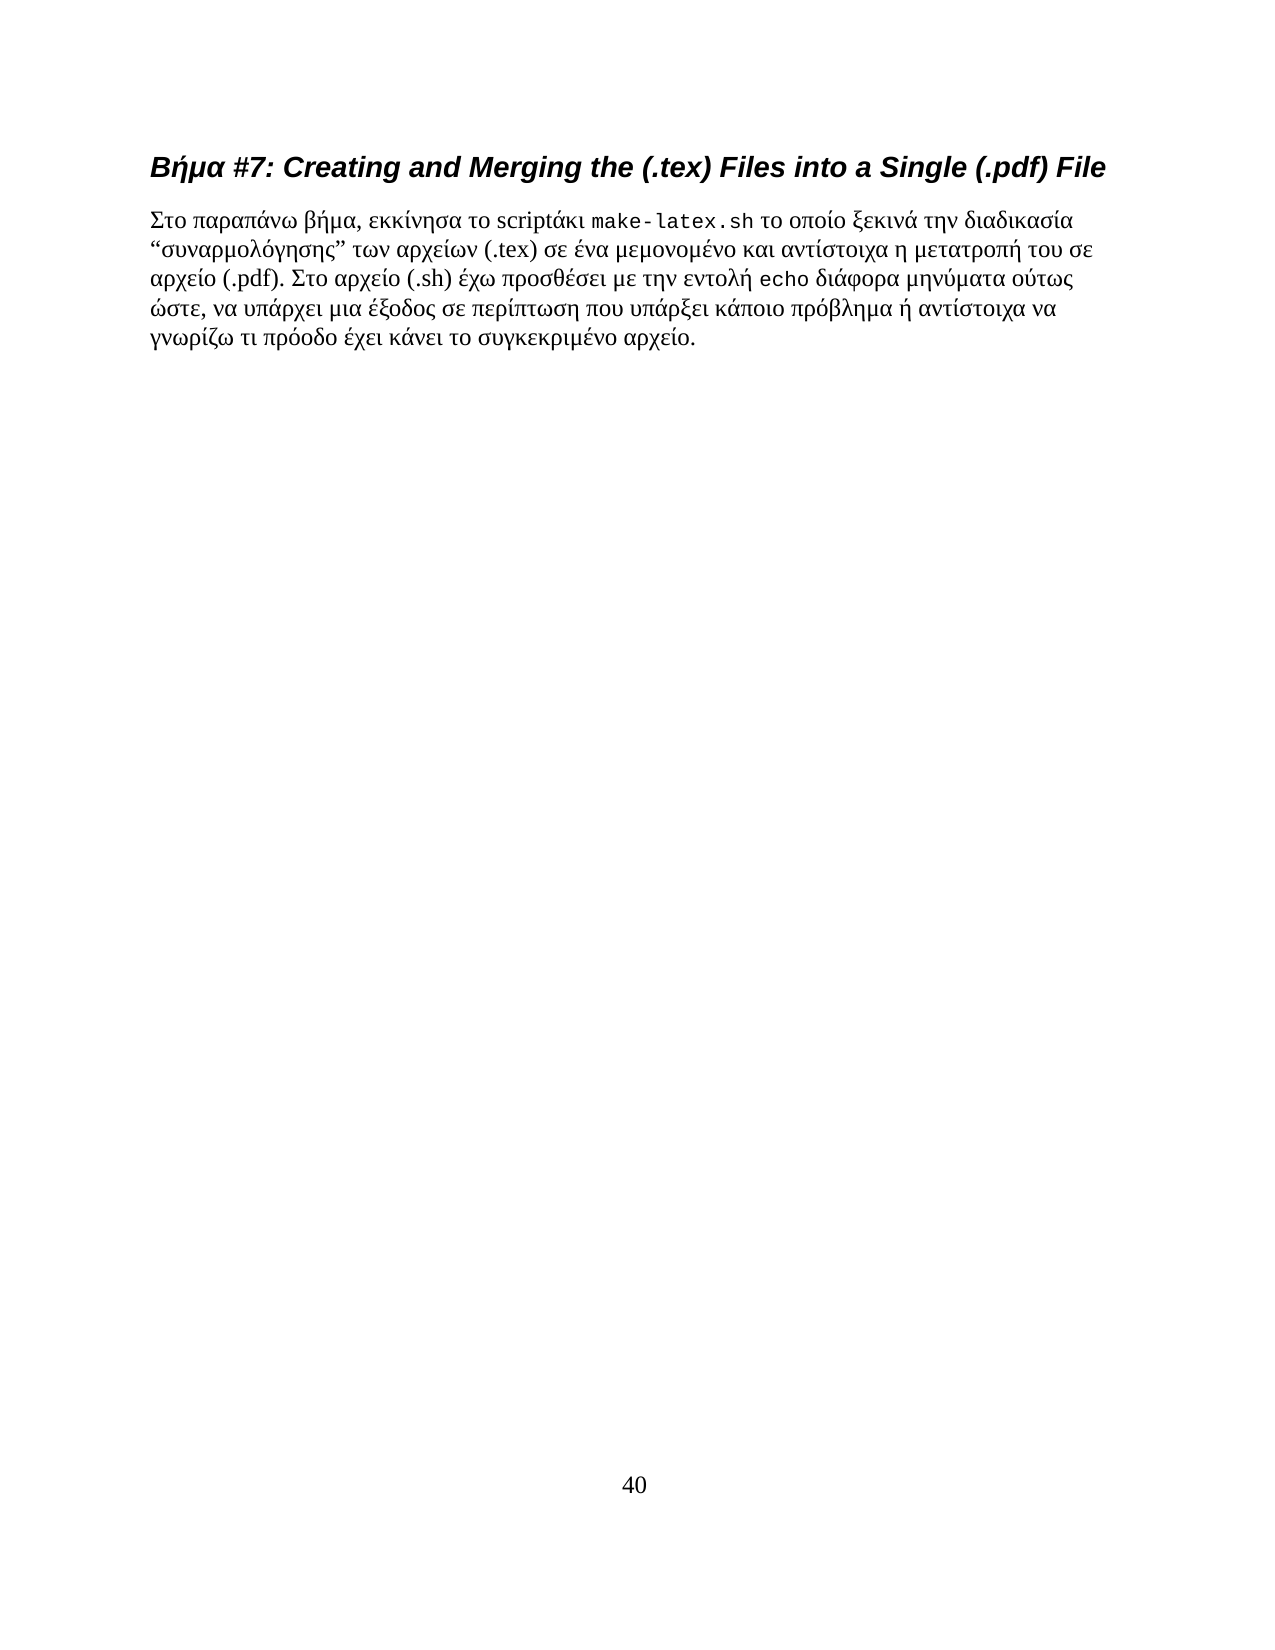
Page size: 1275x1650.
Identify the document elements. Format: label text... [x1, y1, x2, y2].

subtitle Βήμα #7: Creating and Merging the (.tex) Files into a Single (.pdf) File [150, 150, 1125, 183]
text Στο παραπάνω βήμα, εκκίνησα το scriptάκι make-latex.sh το οποίο ξεκινά την διαδικασία “συναρμολόγησης” των αρχείων (.tex) σε ένα μεμονομένο και αντίστοιχα η μετατροπή του σε αρχείο (.pdf). Στο αρχείο (.sh) έχω προσθέσει με την εντολή echo διάφορα μηνύματα ούτως ώστε, να υπάρχει μια έξοδος σε περίπτωση που υπάρξει κάποιο πρόβλημα ή αντίστοιχα να γνωρίζω τι πρόοδο έχει κάνει το συγκεκριμένο αρχείο. [150, 205, 1125, 350]
